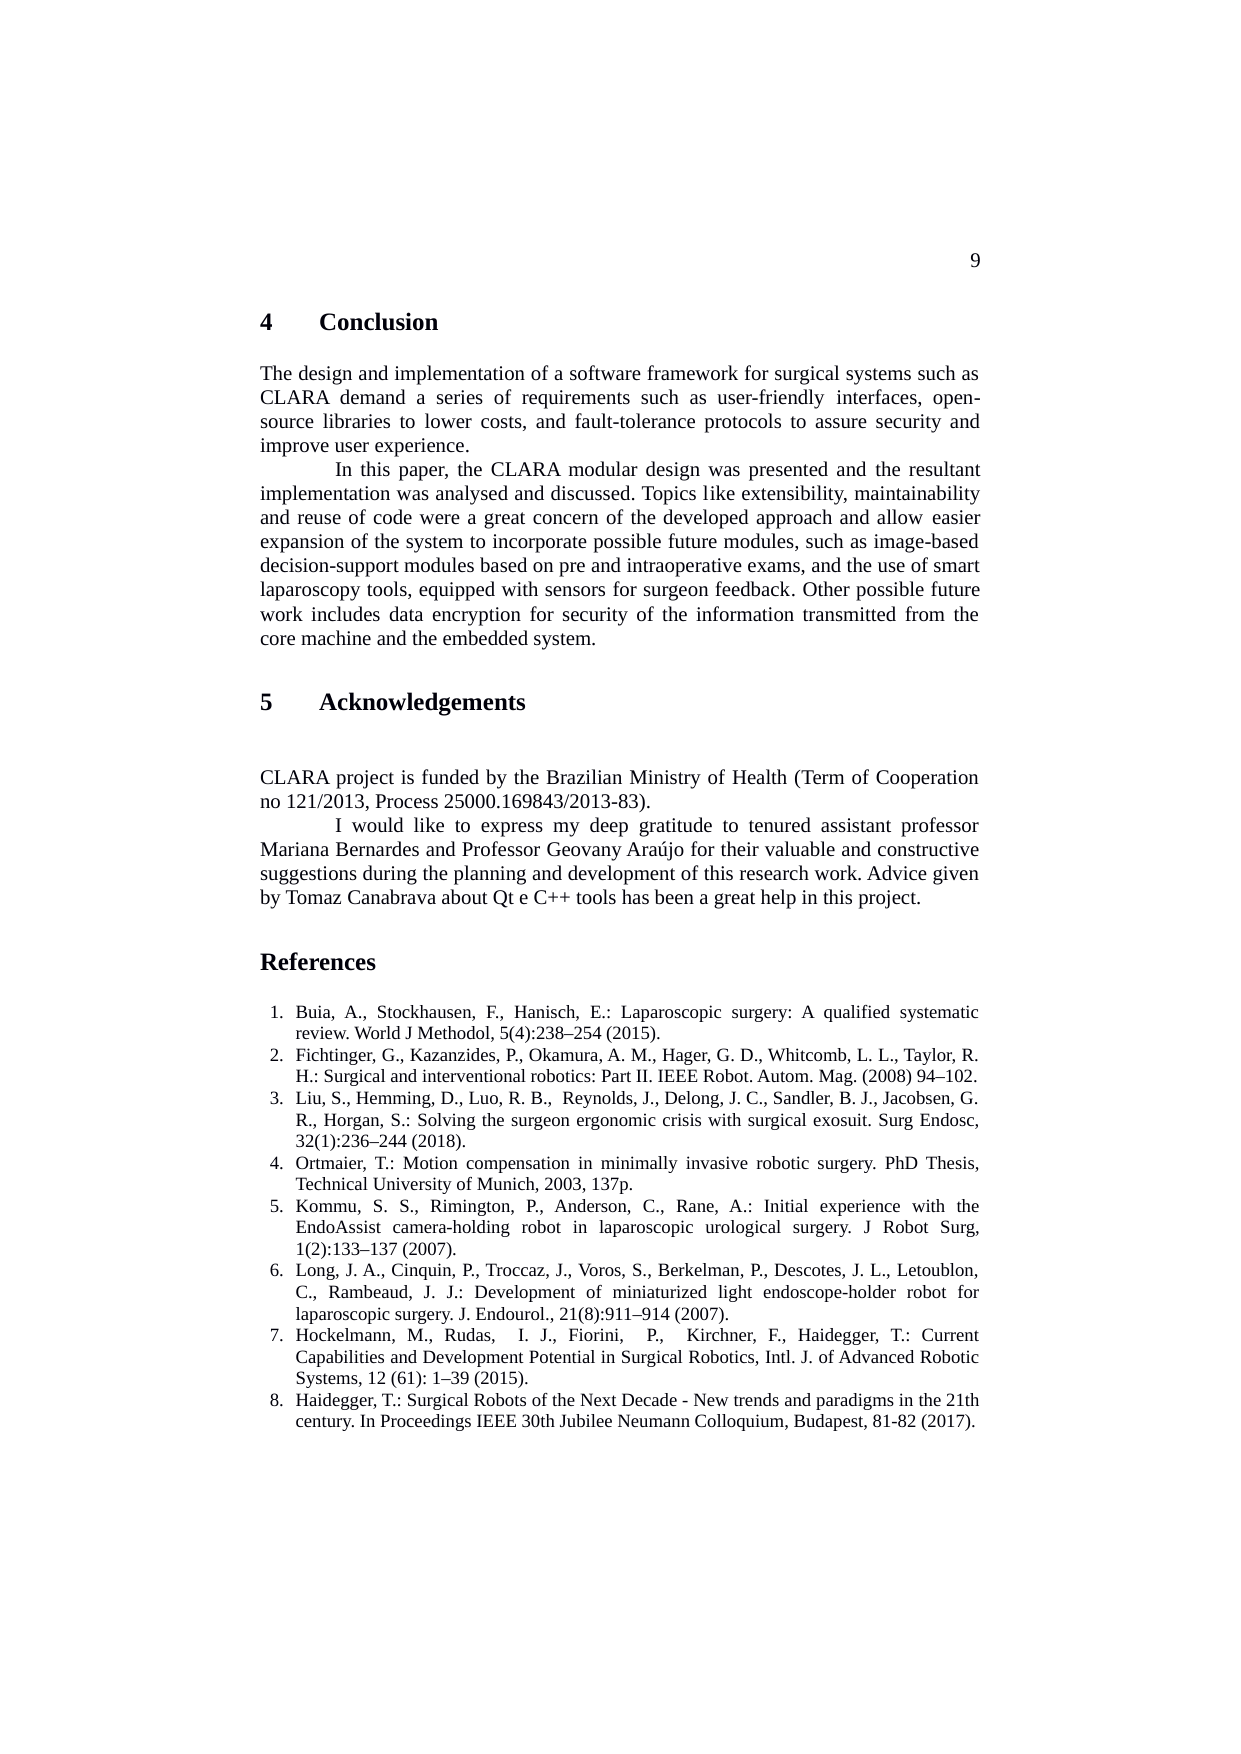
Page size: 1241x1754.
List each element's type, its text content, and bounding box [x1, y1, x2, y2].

text I would like to express my deep gratitude to tenured assistant professor Mariana Bernardes and Professor Geovany Araújo for their valuable and constructive suggestions during the planning and development of this research work. Advice given by Tomaz Canabrava about Qt e C++ tools has been a great help in this project. [260, 813, 980, 909]
list Long, J. A., Cinquin, P., Troccaz, J., Voros, S., Berkelman, P., Descotes, J. L., Letoublon, C., Rambeaud, J. J.: Development of miniaturized light endoscope-holder robot for laparoscopic surgery. J. Endourol., 21(8):911–914 (2007). [283, 1259, 980, 1324]
text CLARA project is funded by the Brazilian Ministry of Health (Term of Cooperation no 121/2013, Process 25000.169843/2013-83). [260, 765, 980, 813]
list Ortmaier, T.: Motion compensation in minimally invasive robotic surgery. PhD Thesis, Technical University of Munich, 2003, 137p. [283, 1152, 980, 1195]
list Hockelmann, M., Rudas, I. J., Fiorini, P., Kirchner, F., Haidegger, T.: Current Capabilities and Development Potential in Surgical Robotics, Intl. J. of Advanced Robotic Systems, 12 (61): 1–39 (2015). [283, 1324, 980, 1389]
text The design and implementation of a software framework for surgical systems such as CLARA demand a series of requirements such as user-friendly interfaces, open-source libraries to lower costs, and fault-tolerance protocols to assure security and improve user experience. [260, 361, 980, 457]
text References [260, 947, 980, 976]
text In this paper, the CLARA modular design was presented and the resultant implementation was analysed and discussed. Topics like extensibility, maintainability and reuse of code were a great concern of the developed approach and allow easier expansion of the system to incorporate possible future modules, such as image-based decision-support modules based on pre and intraoperative exams, and the use of smart laparoscopy tools, equipped with sensors for surgeon feedback. Other possible future work includes data encryption for security of the information transmitted from the core machine and the embedded system. [260, 457, 980, 649]
list Conclusion [260, 307, 980, 336]
list Kommu, S. S., Rimington, P., Anderson, C., Rane, A.: Initial experience with the EndoAssist camera-holding robot in laparoscopic urological surgery. J Robot Surg, 1(2):133–137 (2007). [283, 1195, 980, 1259]
list Acknowledgements [260, 687, 980, 716]
list Liu, S., Hemming, D., Luo, R. B., Reynolds, J., Delong, J. C., Sandler, B. J., Jacobsen, G. R., Horgan, S.: Solving the surgeon ergonomic crisis with surgical exosuit. Surg Endosc, 32(1):236–244 (2018). [283, 1087, 980, 1152]
list Fichtinger, G., Kazanzides, P., Okamura, A. M., Hager, G. D., Whitcomb, L. L., Taylor, R. H.: Surgical and interventional robotics: Part II. IEEE Robot. Autom. Mag. (2008) 94–102. [283, 1044, 980, 1087]
list Haidegger, T.: Surgical Robots of the Next Decade - New trends and paradigms in the 21th century. In Proceedings IEEE 30th Jubilee Neumann Colloquium, Budapest, 81-82 (2017). [283, 1389, 980, 1432]
list Buia, A., Stockhausen, F., Hanisch, E.: Laparoscopic surgery: A qualified systematic review. World J Methodol, 5(4):238–254 (2015). [283, 1001, 980, 1044]
